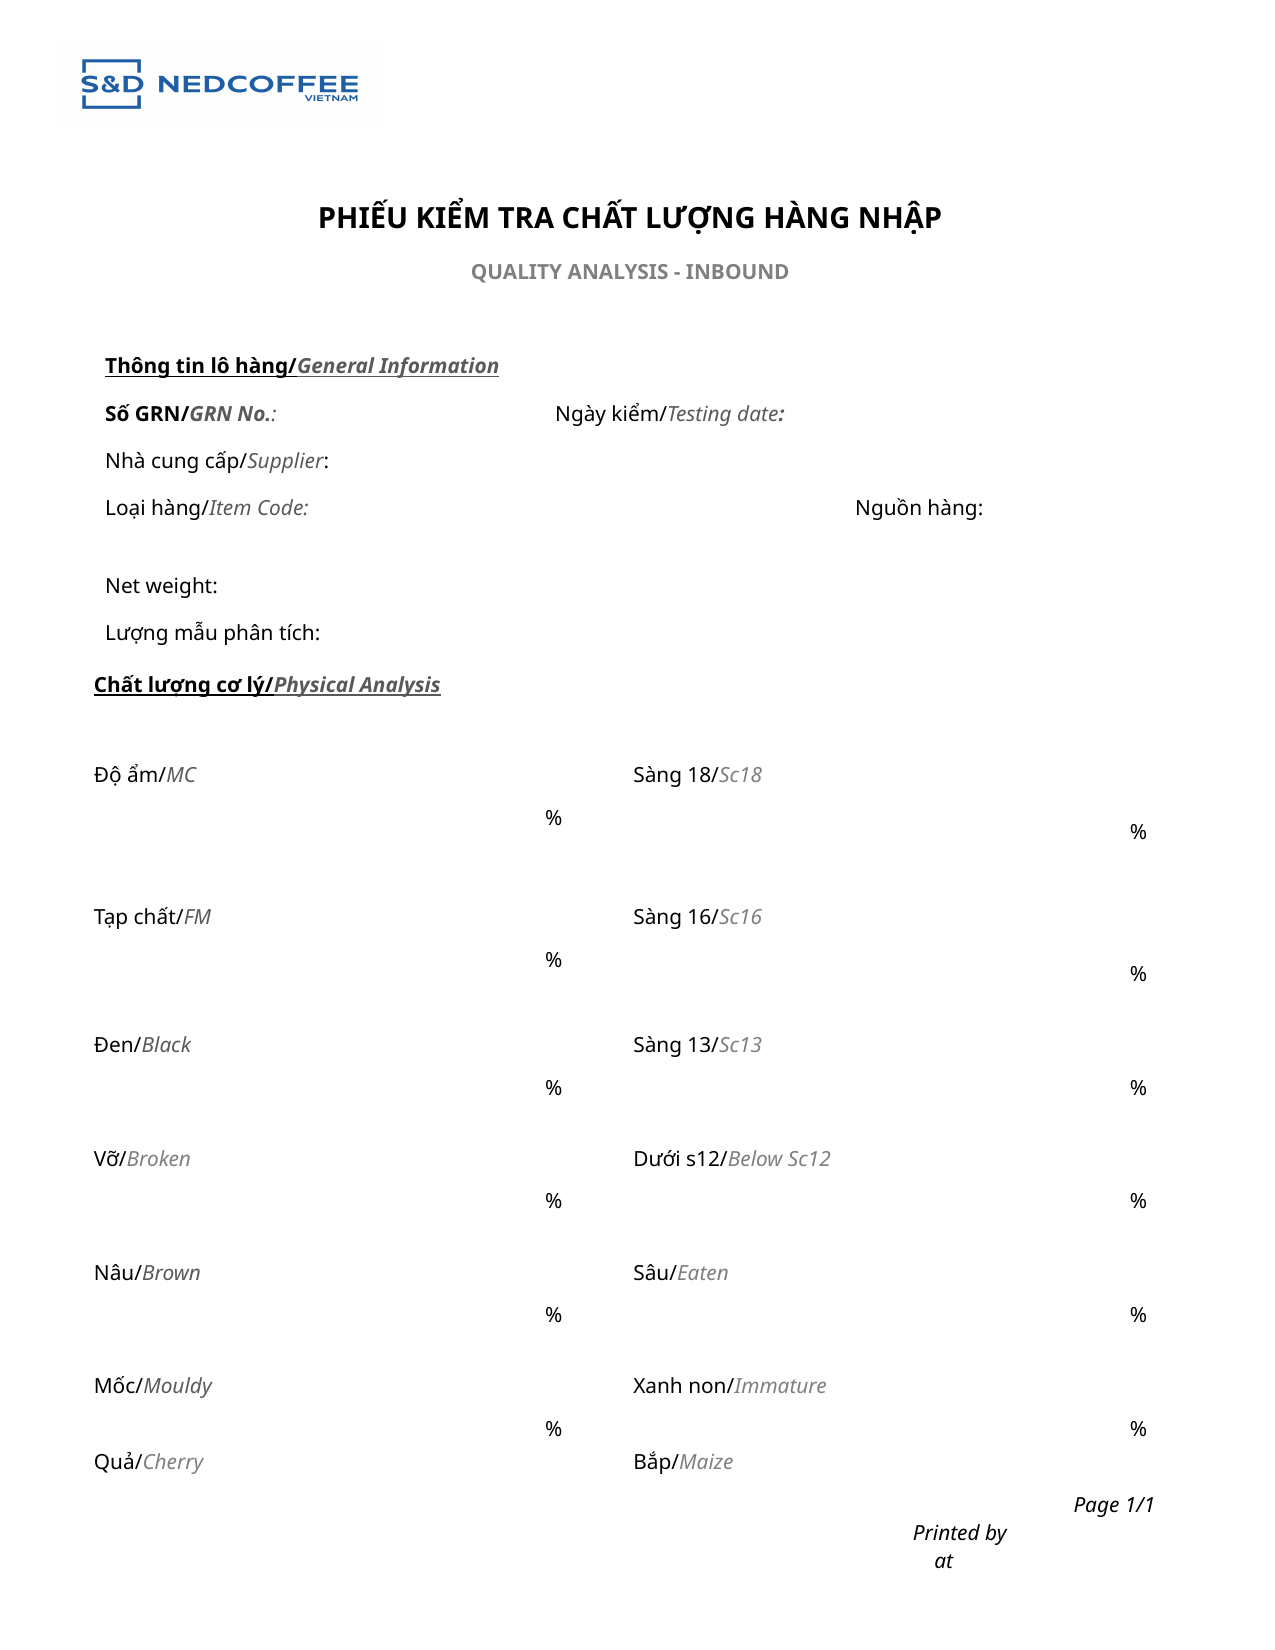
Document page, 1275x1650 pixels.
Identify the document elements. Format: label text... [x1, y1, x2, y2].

table_header [633, 666, 970, 703]
table_cell <formatLang(o.kcs_line and o.kcs_line[0].brown or 0,2)>% [375, 1215, 574, 1329]
table_cell [574, 703, 633, 845]
table_cell <formatLang(o.kcs_line and o.kcs_line [0].screen16 or 0,2)>% [970, 845, 1159, 988]
text PHIẾU KIỂM TRA CHẤT LƯỢNG HÀNG NHẬP [105, 197, 1155, 237]
table_cell Vỡ/Broken [94, 1101, 375, 1215]
table_cell Dưới s12/Below Sc12 [633, 1101, 970, 1215]
table_cell Mốc/Mouldy [94, 1329, 375, 1443]
table_cell <o.kcs_line and o.kcs_line[0].maize_yn> [970, 1443, 1159, 1480]
table_cell Độ ẩm/MC [94, 703, 375, 845]
table_cell <formatLang(o.kcs_line and o.kcs_line[0].belowsc12 or 0,2)>% [970, 1101, 1159, 1215]
table_cell Sâu/Eaten [633, 1215, 970, 1329]
table_cell [574, 1443, 633, 1480]
table_cell Nâu/Brown [94, 1215, 375, 1329]
table_header [574, 666, 633, 703]
table_cell <formatLang(o.kcs_line and o.kcs_line[0].immature or 0,2)>% [970, 1329, 1159, 1443]
table_cell Xanh non/Immature [633, 1329, 970, 1443]
table_cell [574, 1215, 633, 1329]
table_cell <formatLang(o.kcs_line and o.kcs_line [0].screen18 or 0,2)>% [970, 703, 1159, 845]
table_cell Sàng 18/Sc18 [633, 703, 970, 845]
table_cell <formatLang(o.kcs_line and o.kcs_line[0].screen13 or 0,2)>% [970, 988, 1159, 1101]
table_cell [574, 1101, 633, 1215]
text QUALITY ANALYSIS - INBOUND [105, 257, 1155, 285]
table_cell Bắp/Maize [633, 1443, 970, 1480]
text Thông tin lô hàng/General Information [105, 351, 1155, 380]
text Loại hàng/Item Code: <o.product_id.default_code or ''> Nguồn hàng: <o.districts_id and o.districts_id.name or ''> [105, 493, 1155, 552]
table_cell Đen/Black [94, 988, 375, 1101]
table_cell [574, 845, 633, 988]
table_header Chất lượng cơ lý/Physical Analysis [94, 666, 574, 703]
table_cell Sàng 16/Sc16 [633, 845, 970, 988]
table_cell <formatLang(o.kcs_line and o.kcs_line[0].cherry or 0,2)>% [375, 1443, 574, 1480]
picture [57, 38, 383, 130]
table_cell <o.kcs_line and formatLang(o.kcs_line[0].mc,2) or 0.0> % [375, 703, 574, 845]
text Lượng mẫu phân tích: <formatLang(o.kcs_line and o.kcs_line[0].sample_weight or 0,2)> [105, 618, 1155, 647]
table_cell Quả/Cherry [94, 1443, 375, 1480]
table_header [970, 666, 1159, 703]
table_cell [574, 1329, 633, 1443]
text Số GRN/GRN No.: <o.name or ''> Ngày kiểm/Testing date: <get_date(o.date_kcs or '')> [105, 399, 1155, 427]
table_cell Tạp chất/FM [94, 845, 375, 988]
table_cell <formatLang(o.kcs_line and o.kcs_line[0].eaten or 0,2)>% [970, 1215, 1159, 1329]
table_cell <formatLang(o.kcs_line and o.kcs_line[0].mold or 0,2)>% [375, 1329, 574, 1443]
table_cell <formatLang(o.kcs_line and o.kcs_line[0].broken or 0,2)>% [375, 1101, 574, 1215]
table_cell <formatLang(o.kcs_line and o.kcs_line[0].black or 0,2)>% [375, 988, 574, 1101]
table_cell Sàng 13/Sc13 [633, 988, 970, 1101]
table_cell [574, 988, 633, 1101]
table_cell <formatLang(o.kcs_line and o.kcs_line[0].fm or 0,2)>% [375, 845, 574, 988]
text Nhà cung cấp/Supplier: <o.partner_id and o.partner_id.name or ''> [105, 446, 1155, 474]
text Net weight: <formatLang(o.total_init_qty, 0)> [105, 571, 1155, 599]
